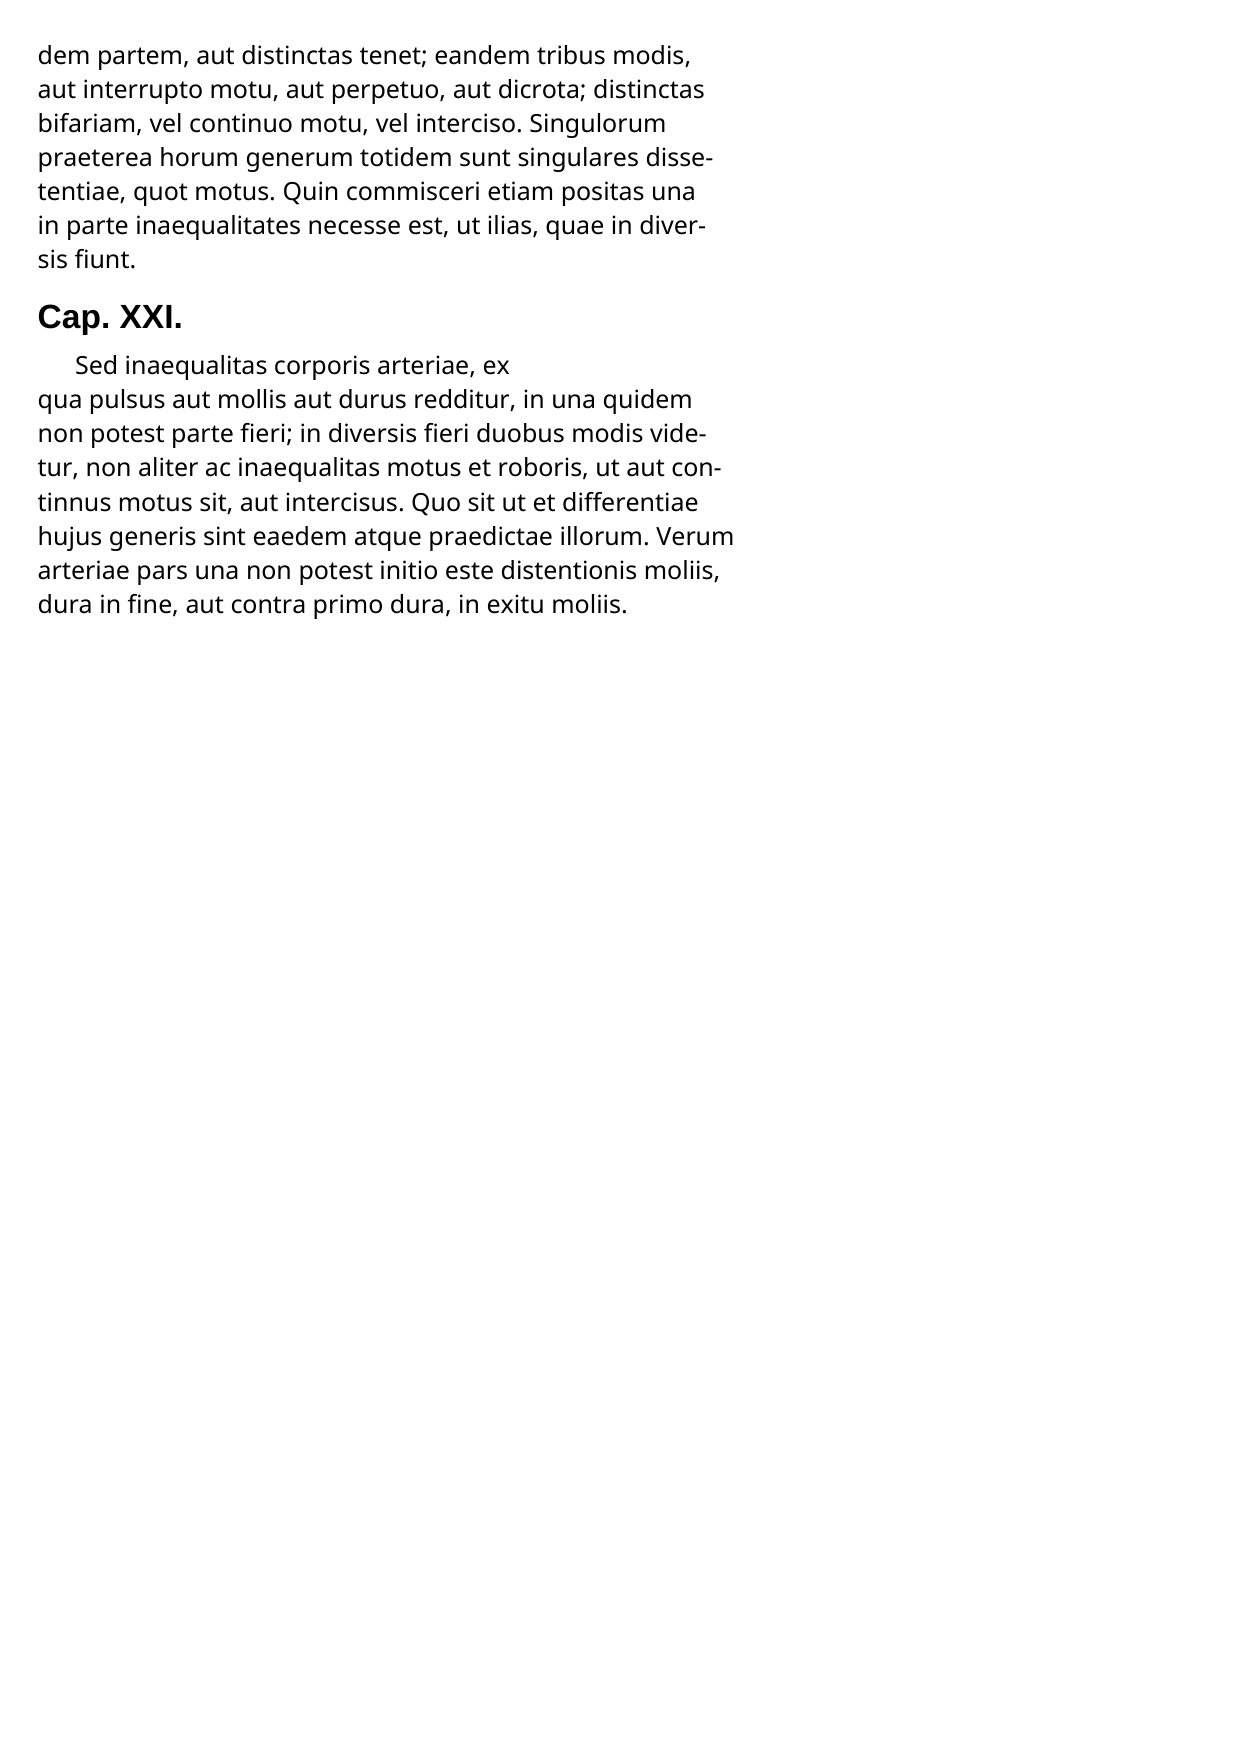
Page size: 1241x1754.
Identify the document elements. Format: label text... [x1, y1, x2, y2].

text Sed inaequalitas corporis arteriae, ex qua pulsus aut mollis aut durus redditur, in una quidem non potest parte fieri; in diversis fieri duobus modis vide- tur, non aliter ac inaequalitas motus et roboris, ut aut con- tinnus motus sit, aut intercisus. Quo sit ut et differentiae hujus generis sint eaedem atque praedictae illorum. Verum arteriae pars una non potest initio este distentionis moliis, dura in fine, aut contra primo dura, in exitu moliis. [37, 348, 1203, 620]
subtitle Cap. XXI. [37, 297, 1203, 335]
text dem partem, aut distinctas tenet; eandem tribus modis, aut interrupto motu, aut perpetuo, aut dicrota; distinctas bifariam, vel continuo motu, vel interciso. Singulorum praeterea horum generum totidem sunt singulares disse- tentiae, quot motus. Quin commisceri etiam positas una in parte inaequalitates necesse est, ut ilias, quae in diver- sis fiunt. [37, 37, 1203, 276]
